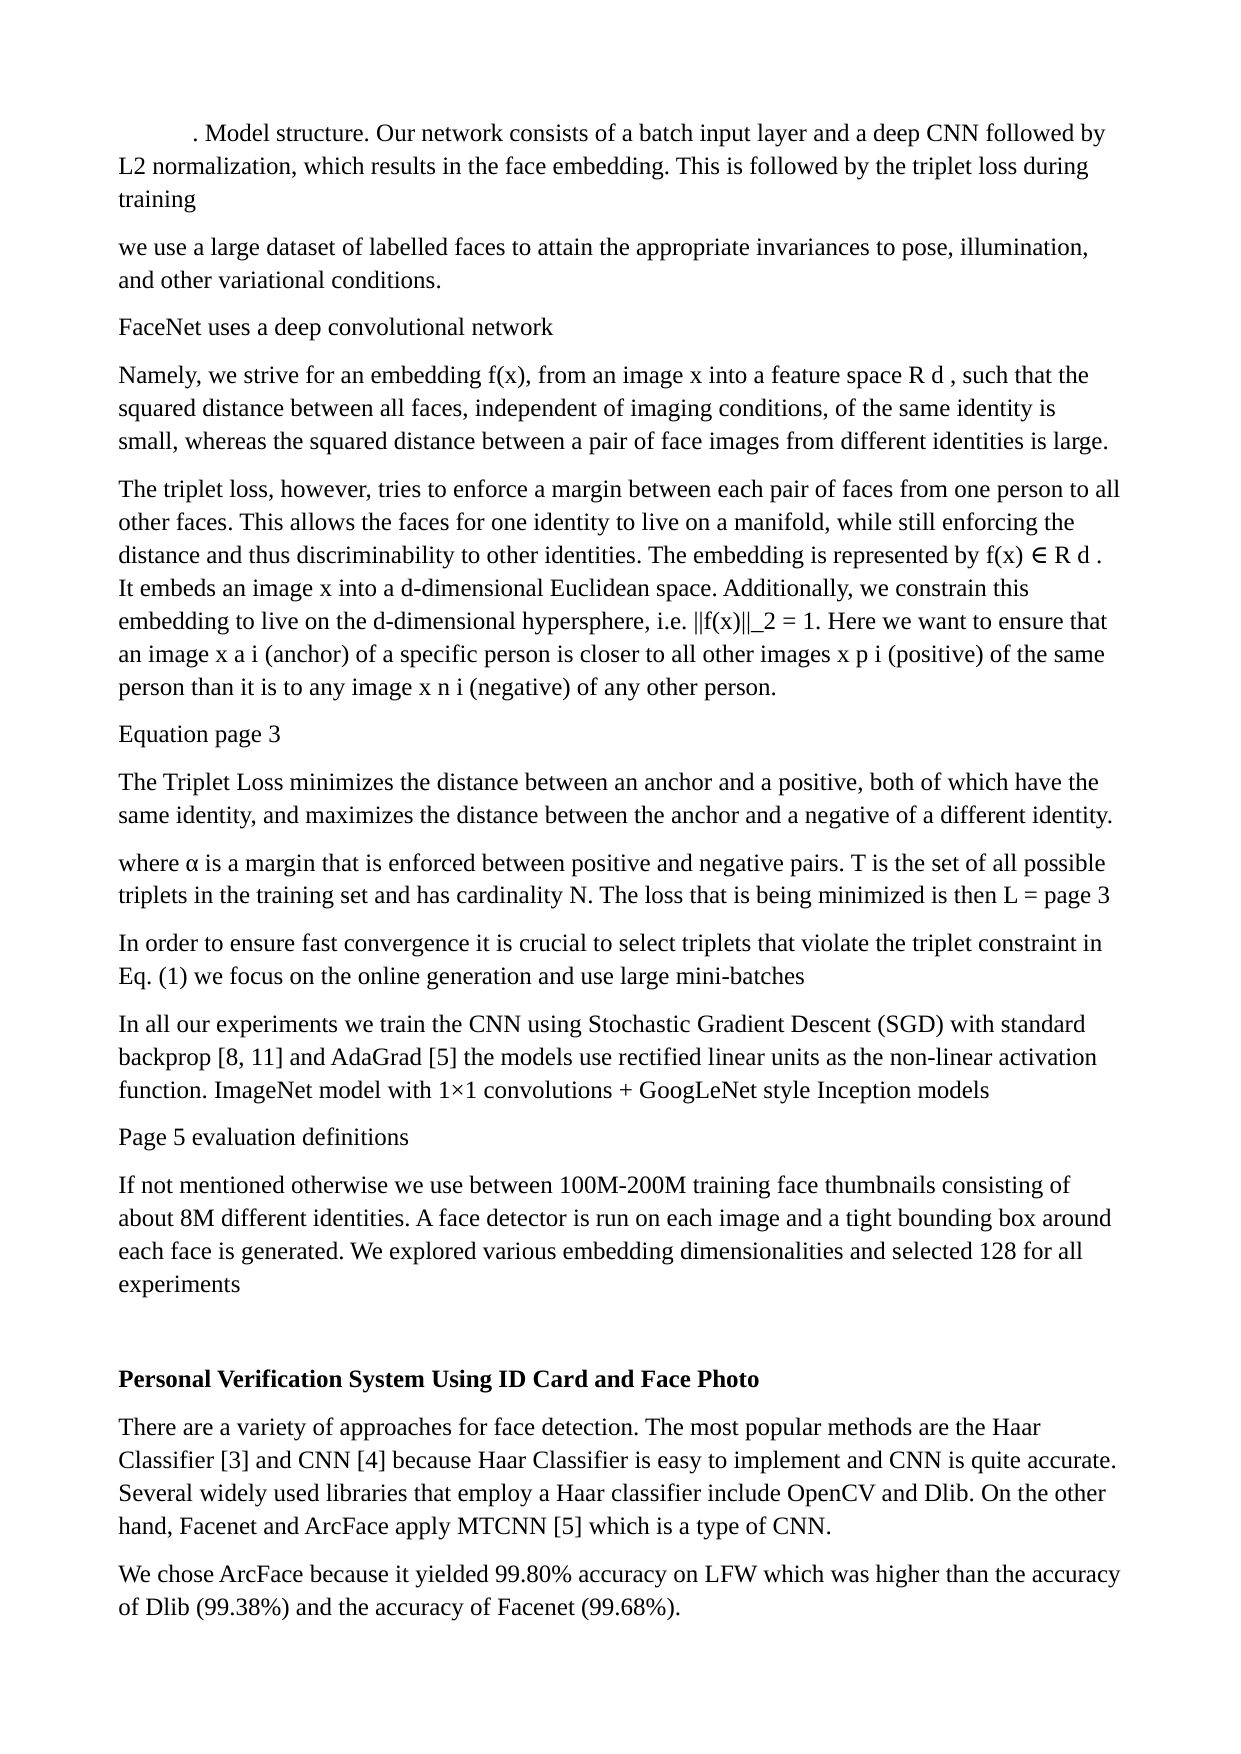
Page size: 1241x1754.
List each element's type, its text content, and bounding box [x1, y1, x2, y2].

text We chose ArcFace because it yielded 99.80% accuracy on LFW which was higher than the accuracy of Dlib (99.38%) and the accuracy of Facenet (99.68%). [118, 1559, 1122, 1620]
text we use a large dataset of labelled faces to attain the appropriate invariances to pose, illumination, and other variational conditions. [118, 232, 1122, 293]
text Namely, we strive for an embedding f(x), from an image x into a feature space R d , such that the squared distance between all faces, independent of imaging conditions, of the same identity is small, whereas the squared distance between a pair of face images from different identities is large. [118, 360, 1122, 455]
text If not mentioned otherwise we use between 100M-200M training face thumbnails consisting of about 8M different identities. A face detector is run on each image and a tight bounding box around each face is generated. We explored various embedding dimensionalities and selected 128 for all experiments [118, 1170, 1122, 1298]
text Equation page 3 [118, 719, 1122, 748]
text where α is a margin that is enforced between positive and negative pairs. T is the set of all possible triplets in the training set and has cardinality N. The loss that is being minimized is then L = page 3 [118, 848, 1122, 909]
text FaceNet uses a deep convolutional network [118, 312, 1122, 341]
text In order to ensure fast convergence it is crucial to select triplets that violate the triplet constraint in Eq. (1) we focus on the online generation and use large mini-batches [118, 928, 1122, 990]
text The Triplet Loss minimizes the distance between an anchor and a positive, both of which have the same identity, and maximizes the distance between the anchor and a negative of a different identity. [118, 767, 1122, 829]
text Page 5 evaluation definitions [118, 1122, 1122, 1151]
text In all our experiments we train the CNN using Stochastic Gradient Descent (SGD) with standard backprop [8, 11] and AdaGrad [5] the models use rectified linear units as the non-linear activation function. ImageNet model with 1×1 convolutions + GoogLeNet style Inception models [118, 1009, 1122, 1104]
text There are a variety of approaches for face detection. The most popular methods are the Haar Classifier [3] and CNN [4] because Haar Classifier is easy to implement and CNN is quite accurate. Several widely used libraries that employ a Haar classifier include OpenCV and Dlib. On the other hand, Facenet and ArcFace apply MTCNN [5] which is a type of CNN. [118, 1412, 1122, 1540]
text Personal Verification System Using ID Card and Face Photo [118, 1364, 1122, 1393]
text The triplet loss, however, tries to enforce a margin between each pair of faces from one person to all other faces. This allows the faces for one identity to live on a manifold, while still enforcing the distance and thus discriminability to other identities. The embedding is represented by f(x) ∈ R d . It embeds an image x into a d-dimensional Euclidean space. Additionally, we constrain this embedding to live on the d-dimensional hypersphere, i.e. ||f(x)||_2 = 1. Here we want to ensure that an image x a i (anchor) of a specific person is closer to all other images x p i (positive) of the same person than it is to any image x n i (negative) of any other person. [118, 474, 1122, 701]
text . Model structure. Our network consists of a batch input layer and a deep CNN followed by L2 normalization, which results in the face embedding. This is followed by the triplet loss during training [118, 118, 1122, 213]
